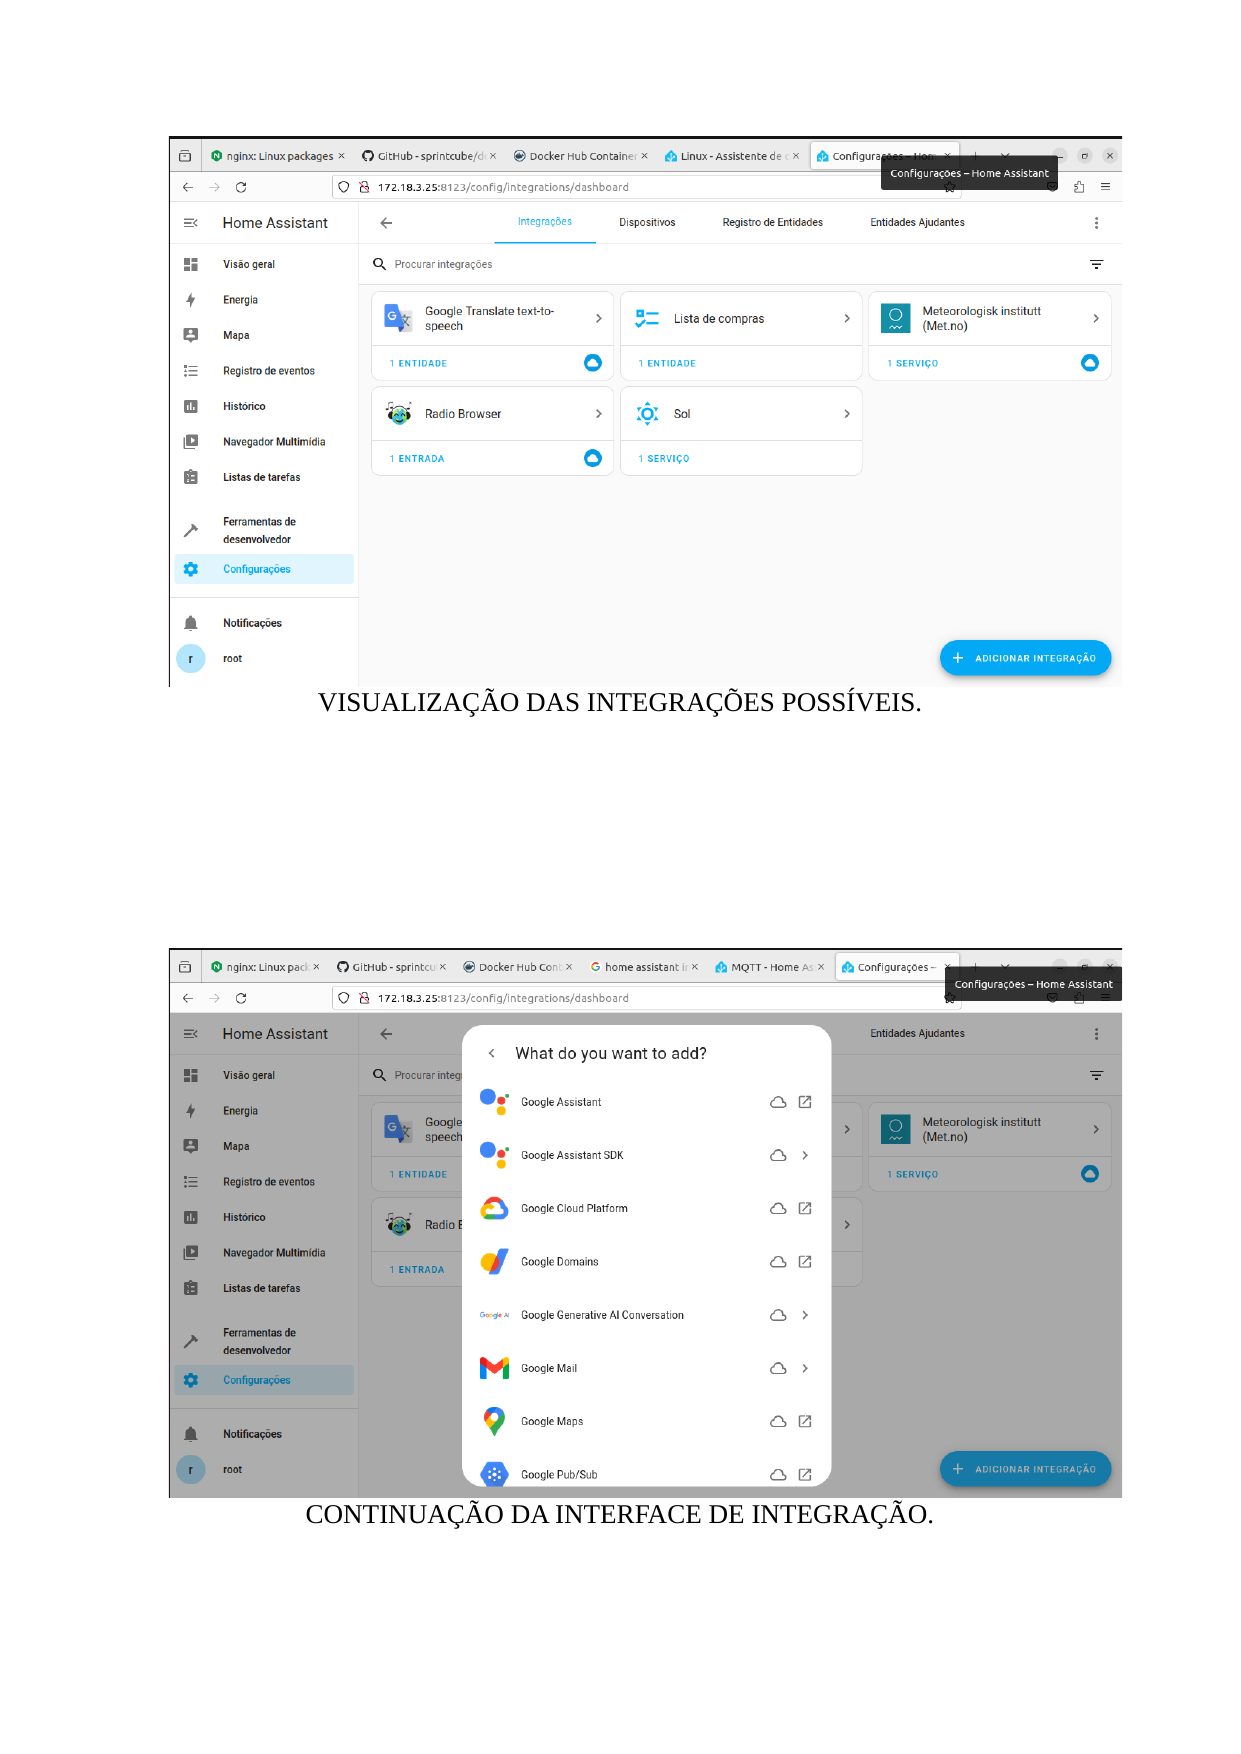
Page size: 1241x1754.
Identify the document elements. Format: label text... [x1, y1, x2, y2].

picture [168, 136, 1123, 687]
text VISUALIZAÇÃO DAS INTEGRAÇÕES POSSÍVEIS. [118, 118, 1122, 717]
text CONTINUAÇÃO DA INTERFACE DE INTEGRAÇÃO. [118, 936, 1122, 1529]
picture [168, 948, 1123, 1498]
